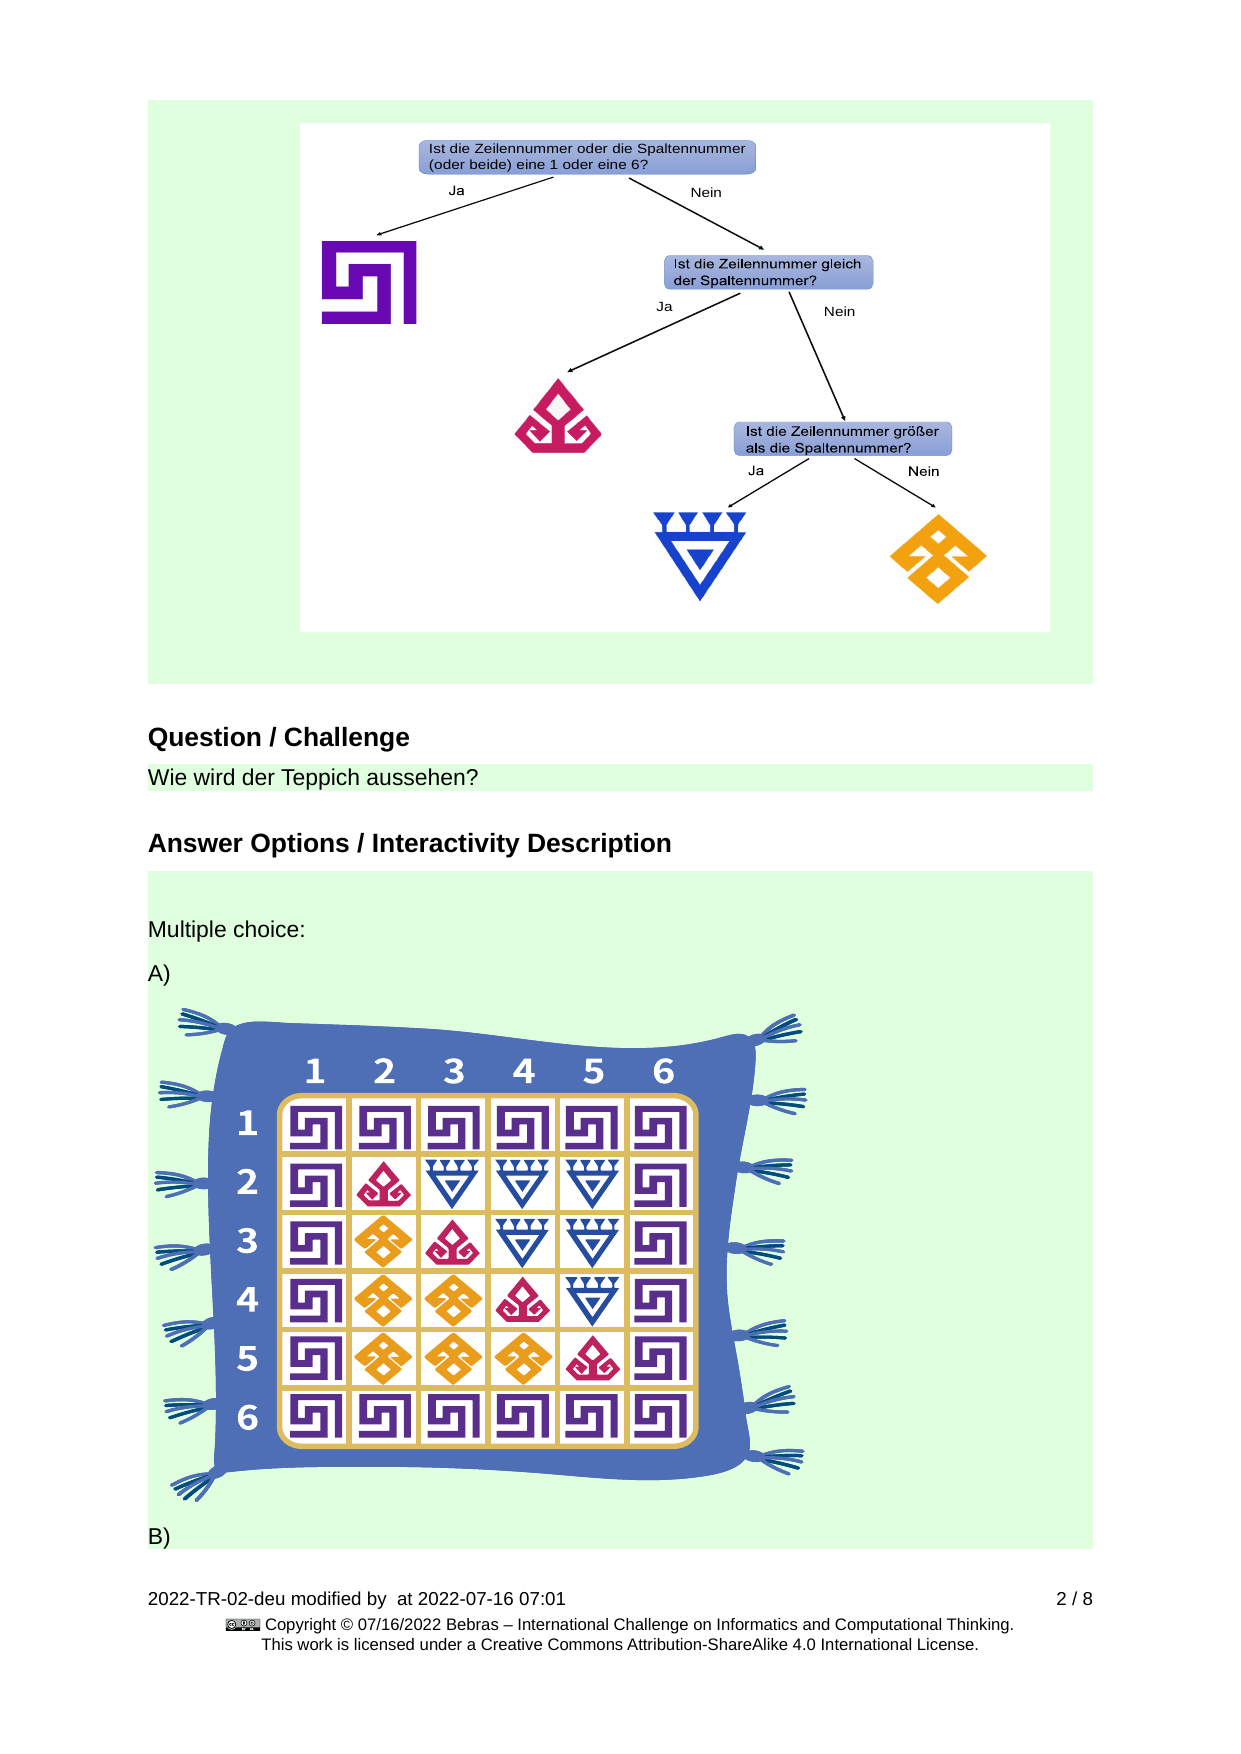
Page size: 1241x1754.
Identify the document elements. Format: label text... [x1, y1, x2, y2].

text Multiple choice: [148, 916, 1093, 942]
subtitle Question / Challenge [148, 722, 1093, 752]
text B) [148, 1523, 1093, 1549]
text A) [148, 960, 1093, 987]
text Wie wird der Teppich aussehen? [148, 764, 1093, 791]
subtitle Answer Options / Interactivity Description [148, 828, 1093, 858]
